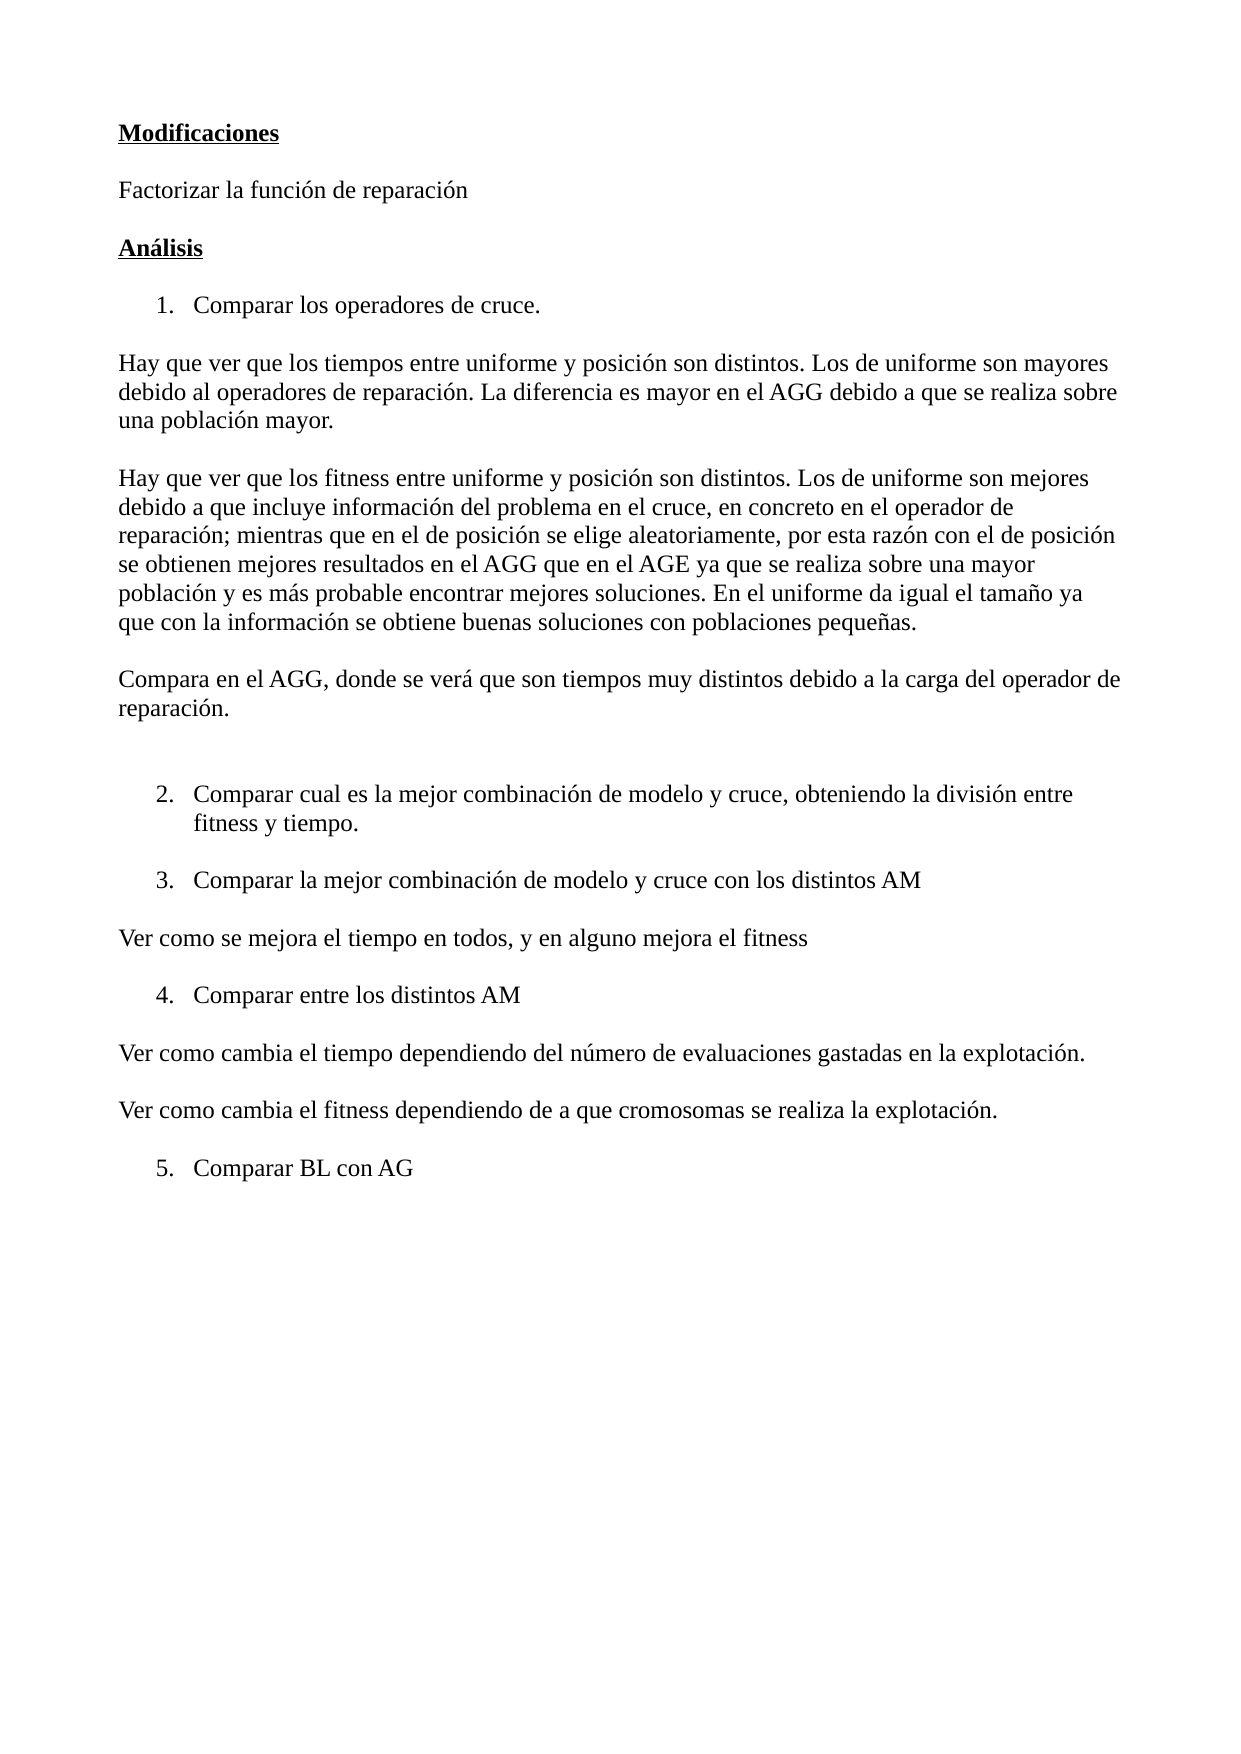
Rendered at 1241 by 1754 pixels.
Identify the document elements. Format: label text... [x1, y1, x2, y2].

list Comparar los operadores de cruce. [156, 291, 1122, 319]
text Factorizar la función de reparación [118, 176, 1122, 204]
text Análisis [118, 233, 1122, 262]
text Compara en el AGG, donde se verá que son tiempos muy distintos debido a la carga del operador de reparación. [118, 664, 1122, 722]
text Hay que ver que los fitness entre uniforme y posición son distintos. Los de uniforme son mejores debido a que incluye información del problema en el cruce, en concreto en el operador de reparación; mientras que en el de posición se elige aleatoriamente, por esta razón con el de posición se obtienen mejores resultados en el AGG que en el AGE ya que se realiza sobre una mayor población y es más probable encontrar mejores soluciones. En el uniforme da igual el tamaño ya que con la información se obtiene buenas soluciones con poblaciones pequeñas. [118, 463, 1122, 636]
text Modificaciones [118, 118, 1122, 147]
list Comparar cual es la mejor combinación de modelo y cruce, obteniendo la división entre fitness y tiempo. [156, 779, 1122, 837]
text Ver como se mejora el tiempo en todos, y en alguno mejora el fitness [118, 923, 1122, 952]
text Ver como cambia el tiempo dependiendo del número de evaluaciones gastadas en la explotación. [118, 1038, 1122, 1067]
text Hay que ver que los tiempos entre uniforme y posición son distintos. Los de uniforme son mayores debido al operadores de reparación. La diferencia es mayor en el AGG debido a que se realiza sobre una población mayor. [118, 348, 1122, 434]
list Comparar la mejor combinación de modelo y cruce con los distintos AM [156, 866, 1122, 894]
text Ver como cambia el fitness dependiendo de a que cromosomas se realiza la explotación. [118, 1096, 1122, 1124]
list Comparar BL con AG [156, 1153, 1122, 1182]
list Comparar entre los distintos AM [156, 981, 1122, 1009]
